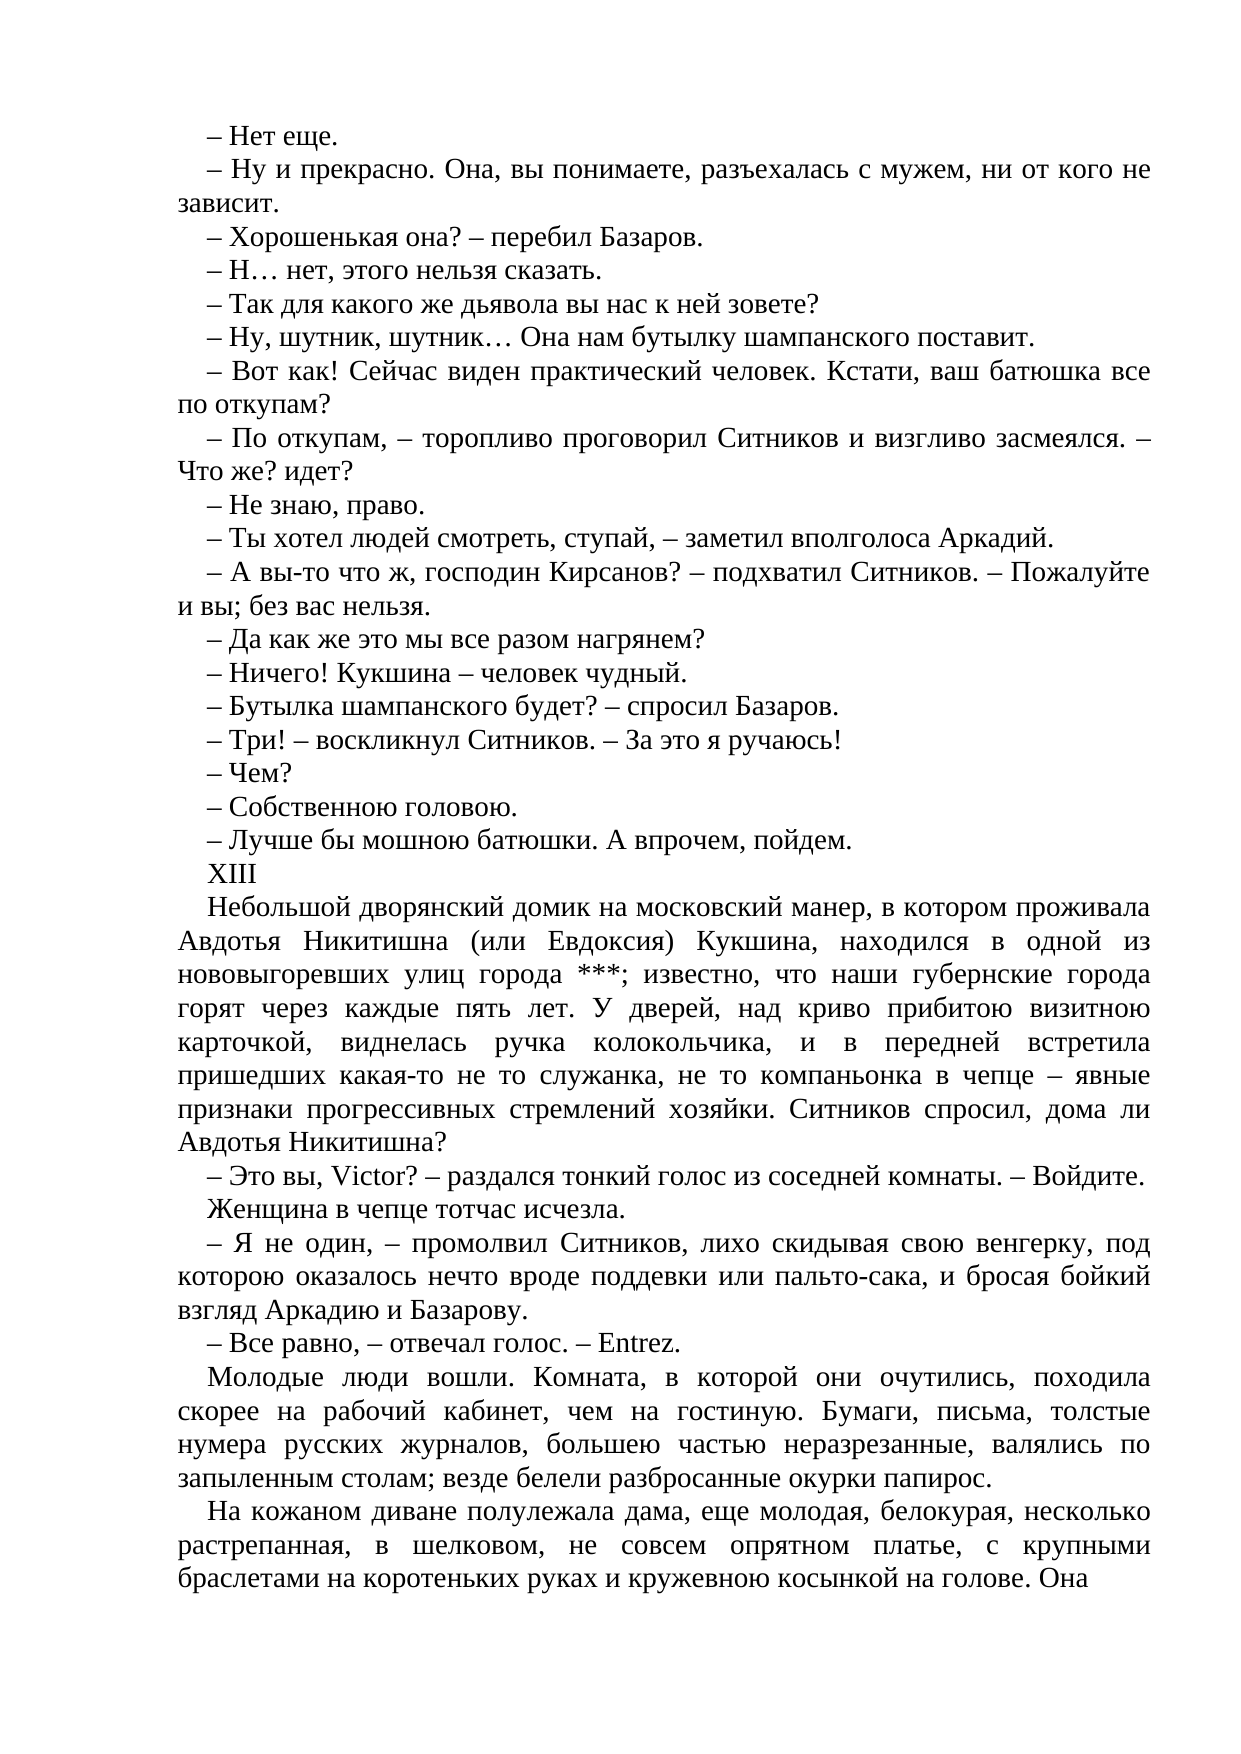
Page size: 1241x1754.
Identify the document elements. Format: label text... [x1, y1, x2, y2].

text Небольшой дворянский домик на московский манер, в котором проживала Авдотья Никитишна (или Евдоксия) Кукшина, находился в одной из нововыгоревших улиц города ***; известно, что наши губернские города горят через каждые пять лет. У дверей, над криво прибитою визитною карточкой, виднелась ручка колокольчика, и в передней встретила пришедших какая-то не то служанка, не то компаньонка в чепце – явные признаки прогрессивных стремлений хозяйки. Ситников спросил, дома ли Авдотья Никитишна? [177, 889, 1152, 1158]
text – Бутылка шампанского будет? – спросил Базаров. [177, 688, 1152, 722]
text – Хорошенькая она? – перебил Базаров. [177, 219, 1152, 252]
text – По откупам, – торопливо проговорил Ситников и визгливо засмеялся. – Что же? идет? [177, 420, 1152, 487]
text – Да как же это мы все разом нагрянем? [177, 621, 1152, 655]
text – Так для какого же дьявола вы нас к ней зовете? [177, 286, 1152, 319]
text – Это вы, Victor? – раздался тонкий голос из соседней комнаты. – Войдите. [177, 1158, 1152, 1191]
text Женщина в чепце тотчас исчезла. [177, 1191, 1152, 1225]
text – Собственною головою. [177, 789, 1152, 822]
text – Я не один, – промолвил Ситников, лихо скидывая свою венгерку, под которою оказалось нечто вроде поддевки или пальто-сака, и бросая бойкий взгляд Аркадию и Базарову. [177, 1225, 1152, 1326]
text – Н… нет, этого нельзя сказать. [177, 252, 1152, 286]
text – Ты хотел людей смотреть, ступай, – заметил вполголоса Аркадий. [177, 521, 1152, 554]
text – Три! – воскликнул Ситников. – За это я ручаюсь! [177, 722, 1152, 755]
text XIII [177, 856, 1152, 889]
text – Вот как! Сейчас виден практический человек. Кстати, ваш батюшка все по откупам? [177, 353, 1152, 420]
text – Ну и прекрасно. Она, вы понимаете, разъехалась с мужем, ни от кого не зависит. [177, 152, 1152, 219]
text – А вы-то что ж, господин Кирсанов? – подхватил Ситников. – Пожалуйте и вы; без вас нельзя. [177, 554, 1152, 621]
text – Все равно, – отвечал голос. – Entrez. [177, 1326, 1152, 1359]
text – Нет еще. [177, 118, 1152, 152]
text – Ну, шутник, шутник… Она нам бутылку шампанского поставит. [177, 319, 1152, 353]
text – Не знаю, право. [177, 487, 1152, 521]
text На кожаном диване полулежала дама, еще молодая, белокурая, несколько растрепанная, в шелковом, не совсем опрятном платье, с крупными браслетами на коротеньких руках и кружевною косынкой на голове. Она [177, 1493, 1152, 1594]
text – Лучше бы мошною батюшки. А впрочем, пойдем. [177, 822, 1152, 856]
text Молодые люди вошли. Комната, в которой они очутились, походила скорее на рабочий кабинет, чем на гостиную. Бумаги, письма, толстые нумера русских журналов, большею частью неразрезанные, валялись по запыленным столам; везде белели разбросанные окурки папирос. [177, 1359, 1152, 1493]
text – Ничего! Кукшина – человек чудный. [177, 655, 1152, 688]
text – Чем? [177, 755, 1152, 789]
